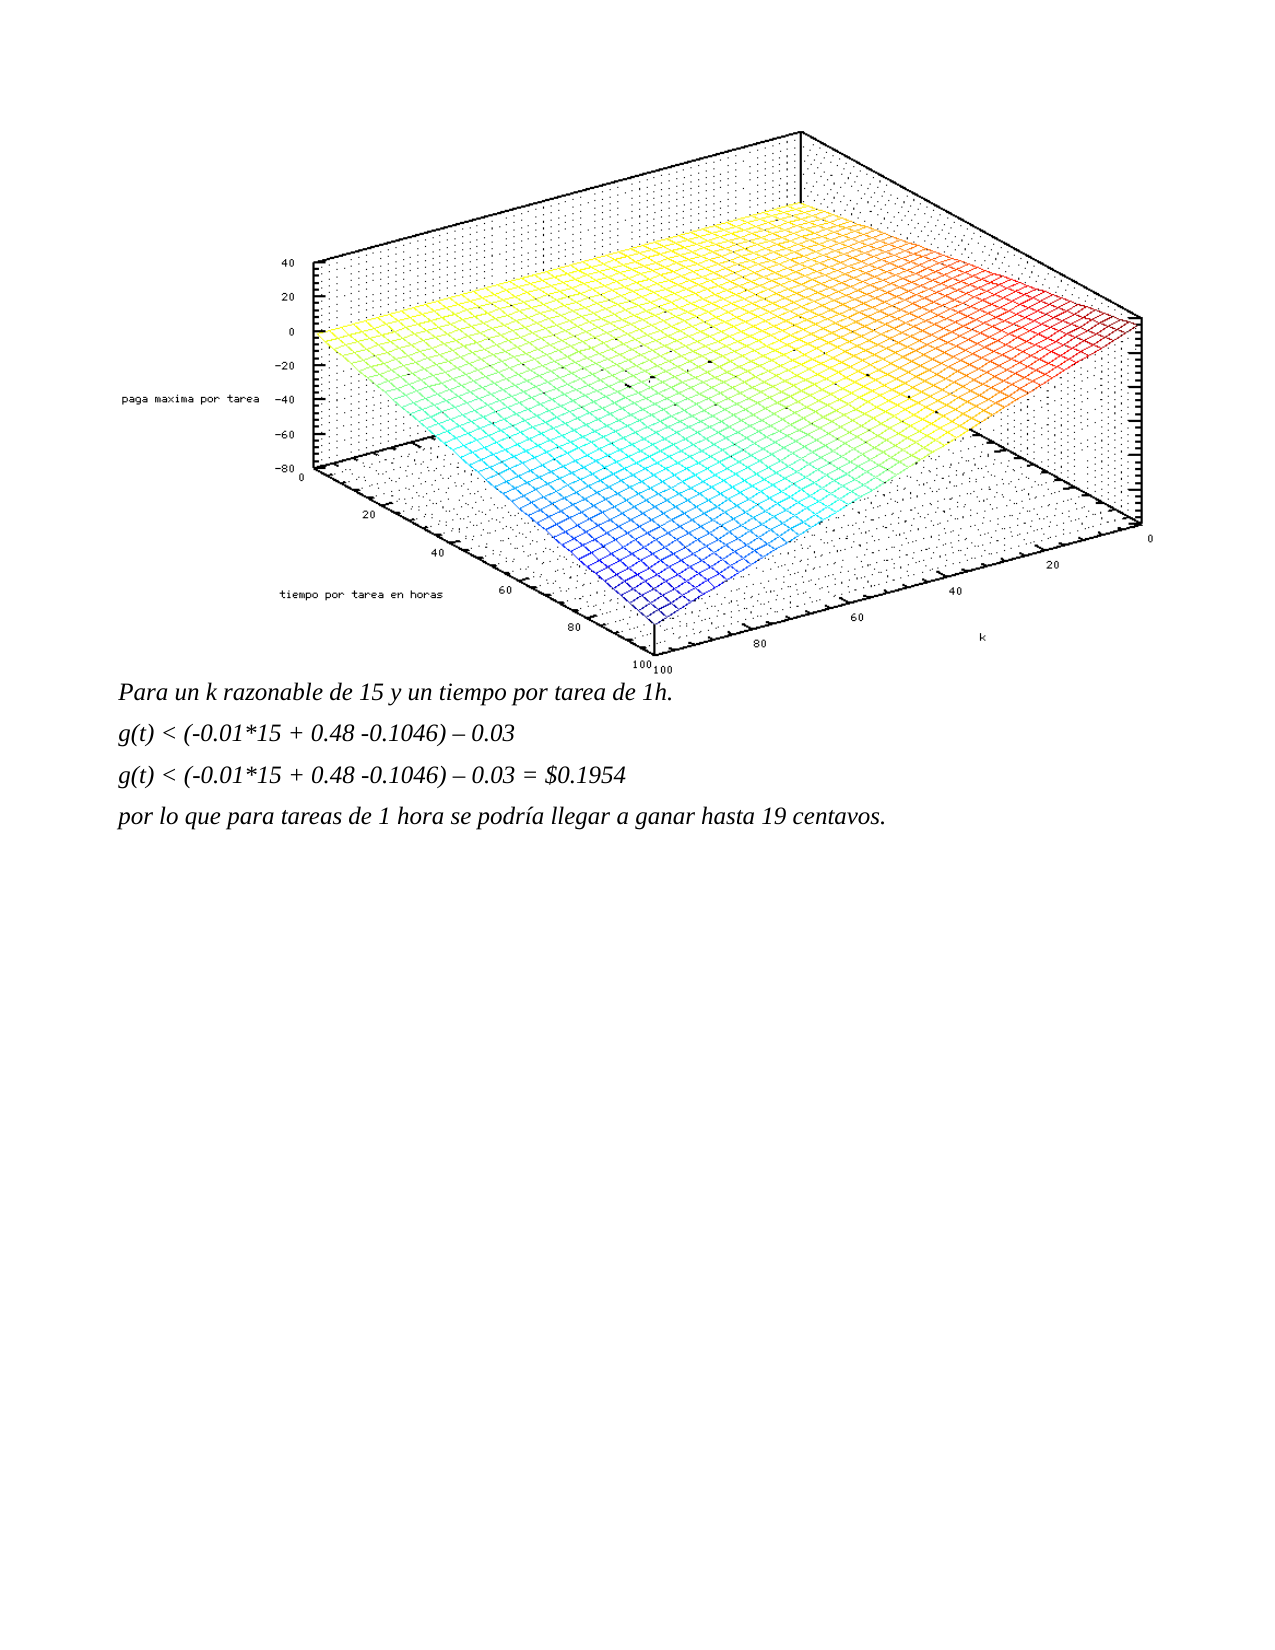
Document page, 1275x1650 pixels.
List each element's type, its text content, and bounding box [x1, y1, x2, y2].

picture [118, 118, 1157, 678]
text Para un k razonable de 15 y un tiempo por tarea de 1h. [118, 678, 1157, 706]
text por lo que para tareas de 1 hora se podría llegar a ganar hasta 19 centavos. [118, 801, 1157, 830]
text g(t) < (-0.01*15 + 0.48 -0.1046) – 0.03 = $0.1954 [118, 760, 1157, 788]
text g(t) < (-0.01*15 + 0.48 -0.1046) – 0.03 [118, 718, 1157, 747]
